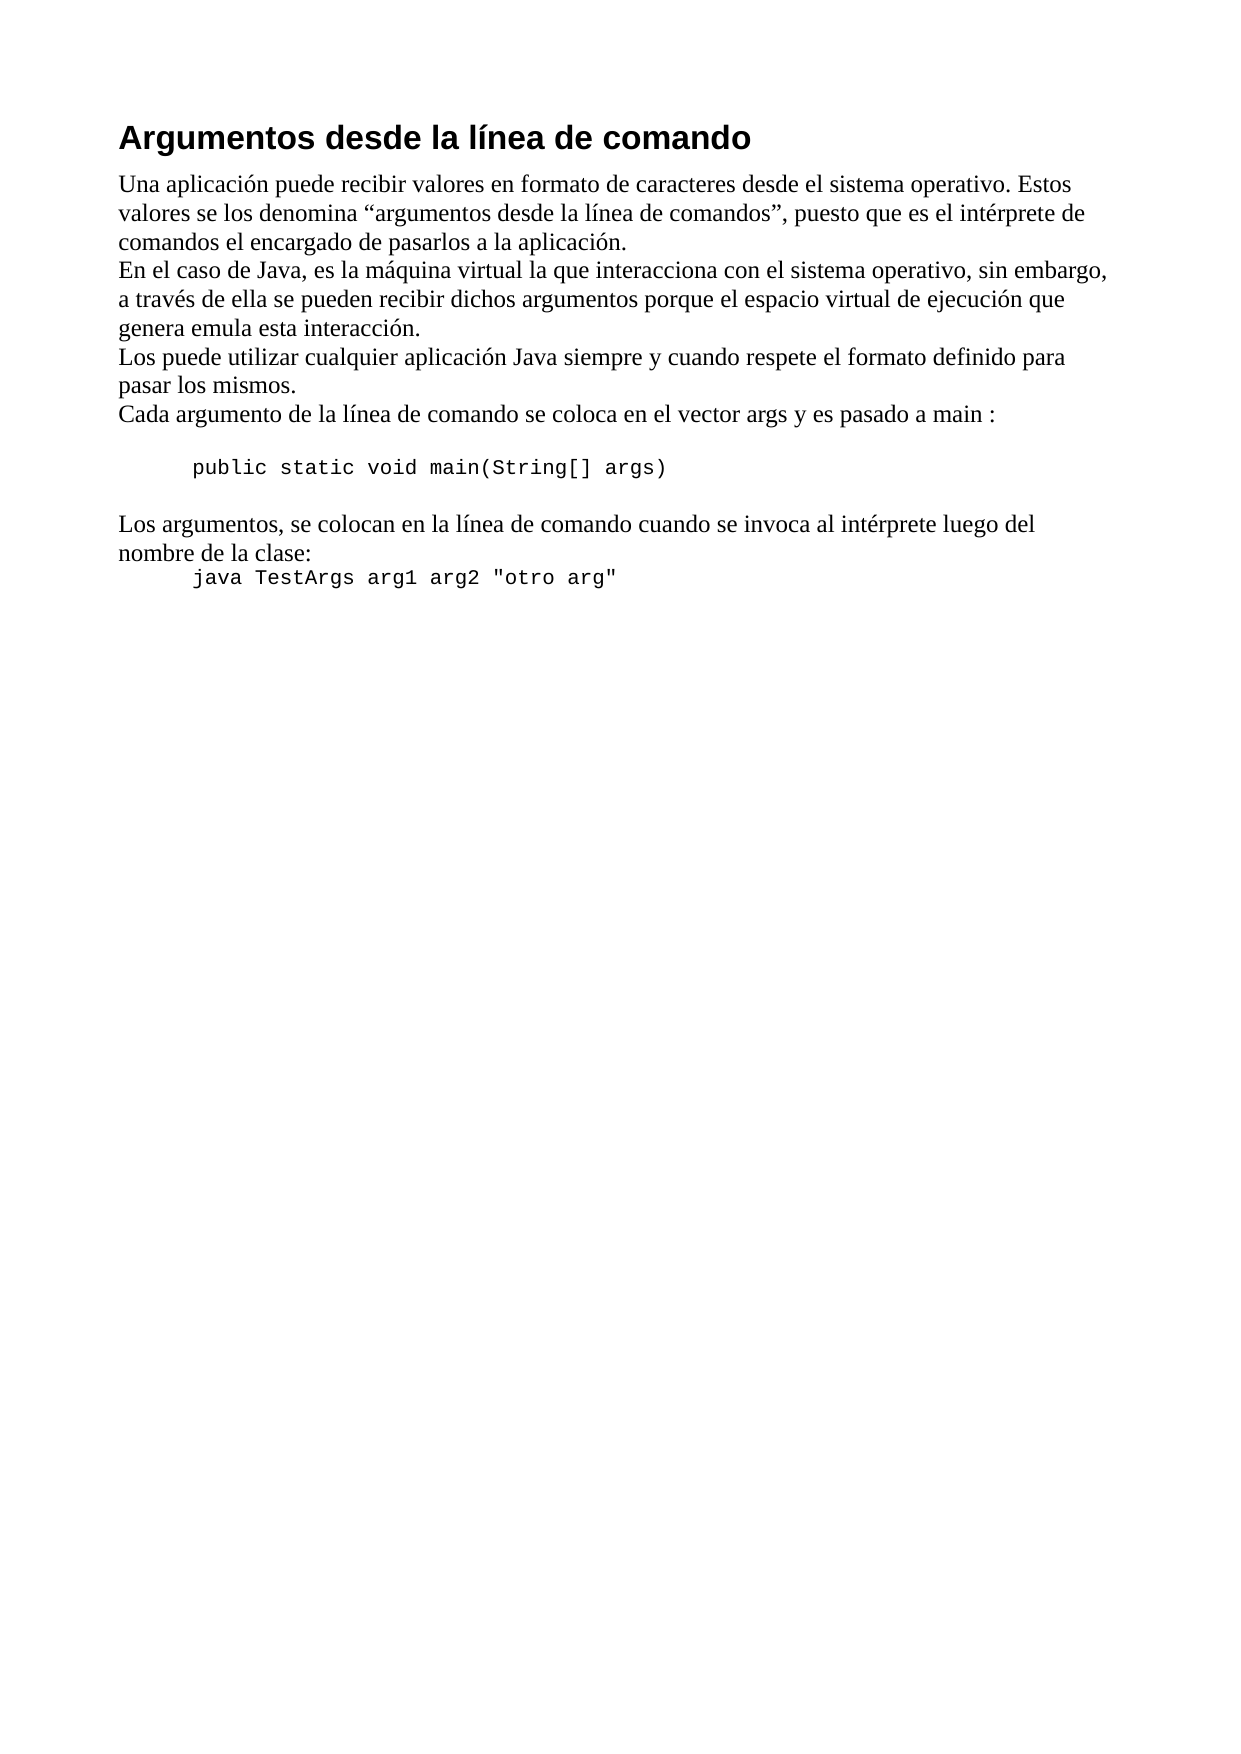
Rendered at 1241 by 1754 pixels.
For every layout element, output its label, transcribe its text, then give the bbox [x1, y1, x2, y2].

text pasar los mismos. [118, 371, 1122, 399]
text comandos el encargado de pasarlos a la aplicación. [118, 227, 1122, 256]
text java TestArgs arg1 arg2 "otro arg" [118, 567, 1122, 590]
text genera emula esta interacción. [118, 313, 1122, 342]
text Cada argumento de la línea de comando se coloca en el vector args y es pasado a main : [118, 399, 1122, 428]
text Los puede utilizar cualquier aplicación Java siempre y cuando respete el formato definido para [118, 342, 1122, 371]
text En el caso de Java, es la máquina virtual la que interacciona con el sistema operativo, sin embargo, [118, 256, 1122, 284]
text Los argumentos, se colocan en la línea de comando cuando se invoca al intérprete luego del [118, 509, 1122, 538]
text a través de ella se pueden recibir dichos argumentos porque el espacio virtual de ejecución que [118, 284, 1122, 313]
subtitle Argumentos desde la línea de comando [118, 118, 1122, 157]
text nombre de la clase: [118, 538, 1122, 567]
text Una aplicación puede recibir valores en formato de caracteres desde el sistema operativo. Estos [118, 169, 1122, 198]
text public static void main(String[] args) [118, 457, 1122, 480]
text valores se los denomina “argumentos desde la línea de comandos”, puesto que es el intérprete de [118, 198, 1122, 227]
